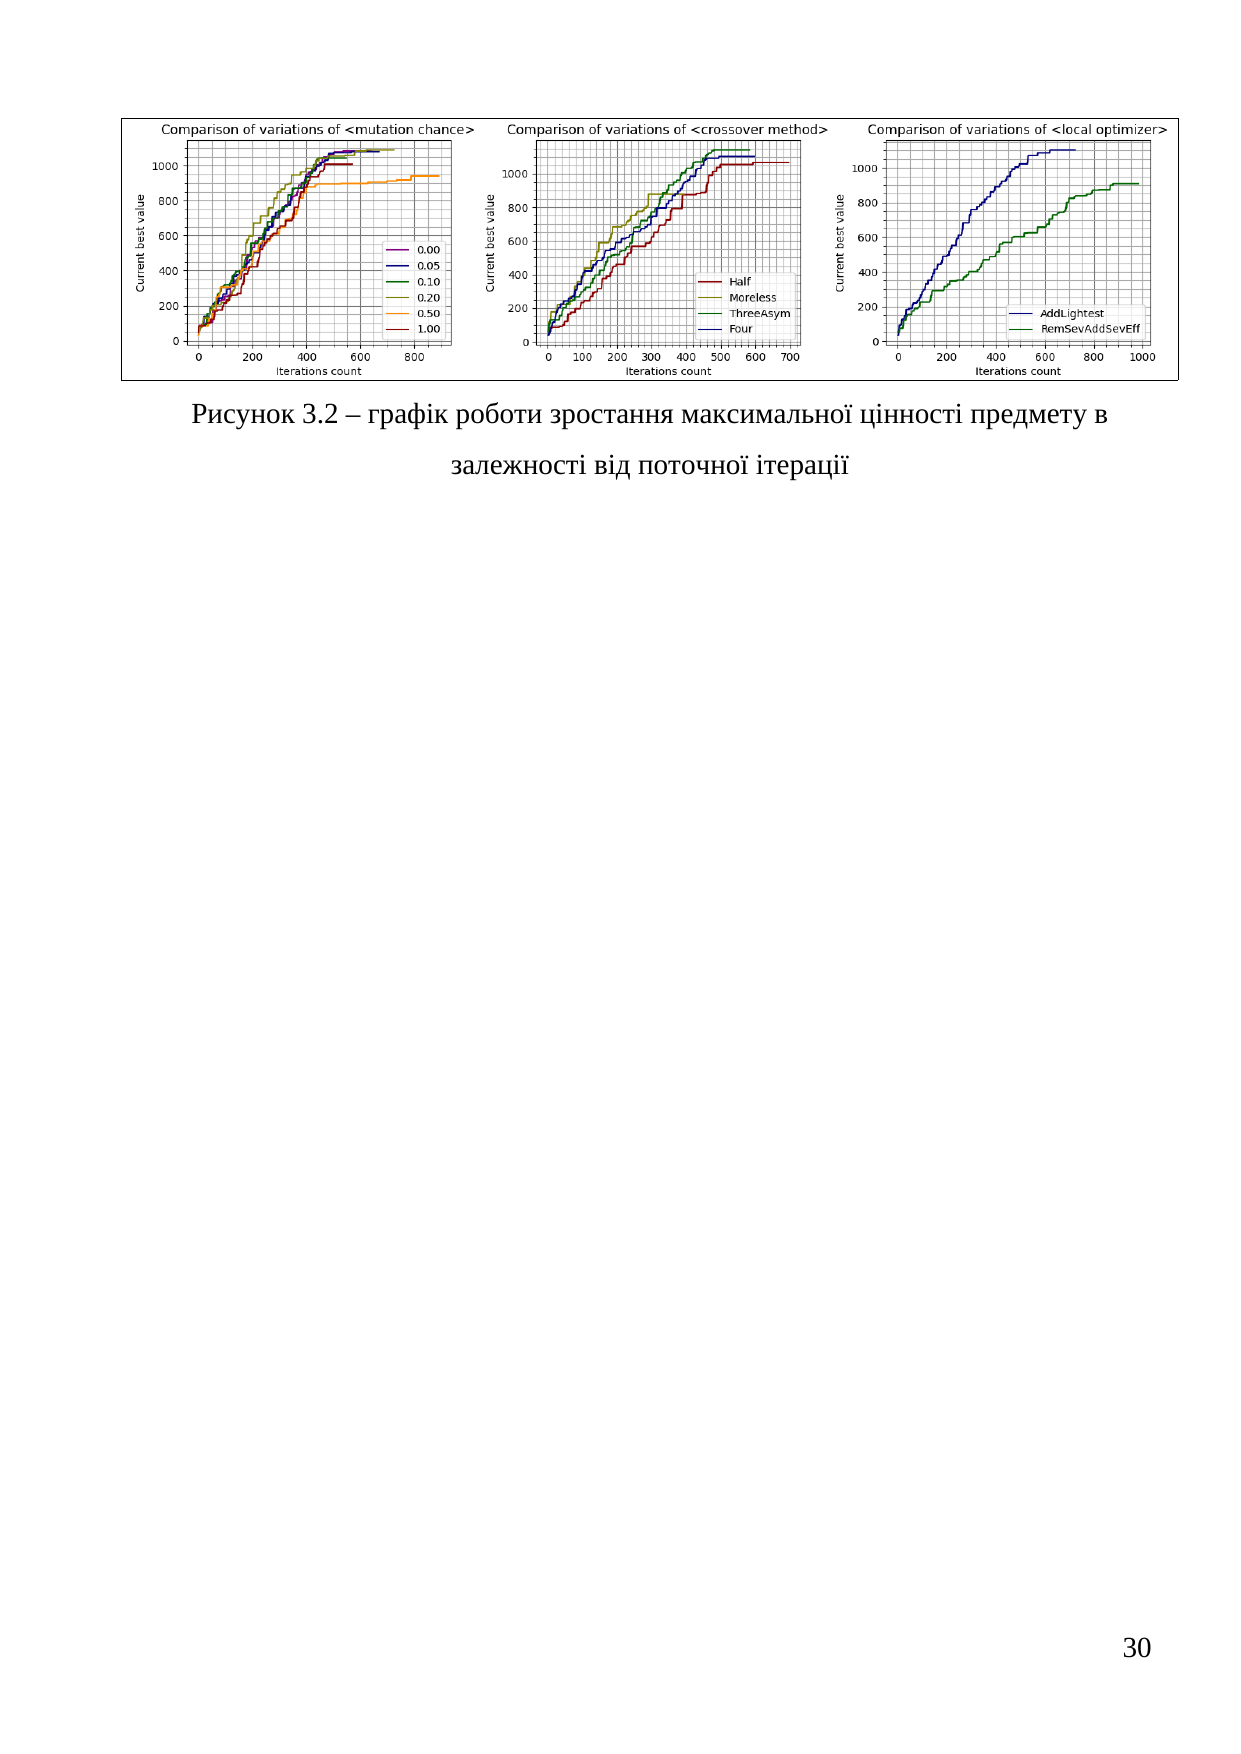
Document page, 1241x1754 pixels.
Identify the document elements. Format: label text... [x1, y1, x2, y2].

text Рисунок 3.2 – графік роботи зростання максимальної цінності предмету в залежності від поточної ітерації [148, 381, 1152, 480]
picture [124, 121, 1175, 377]
text [122, 119, 1178, 380]
